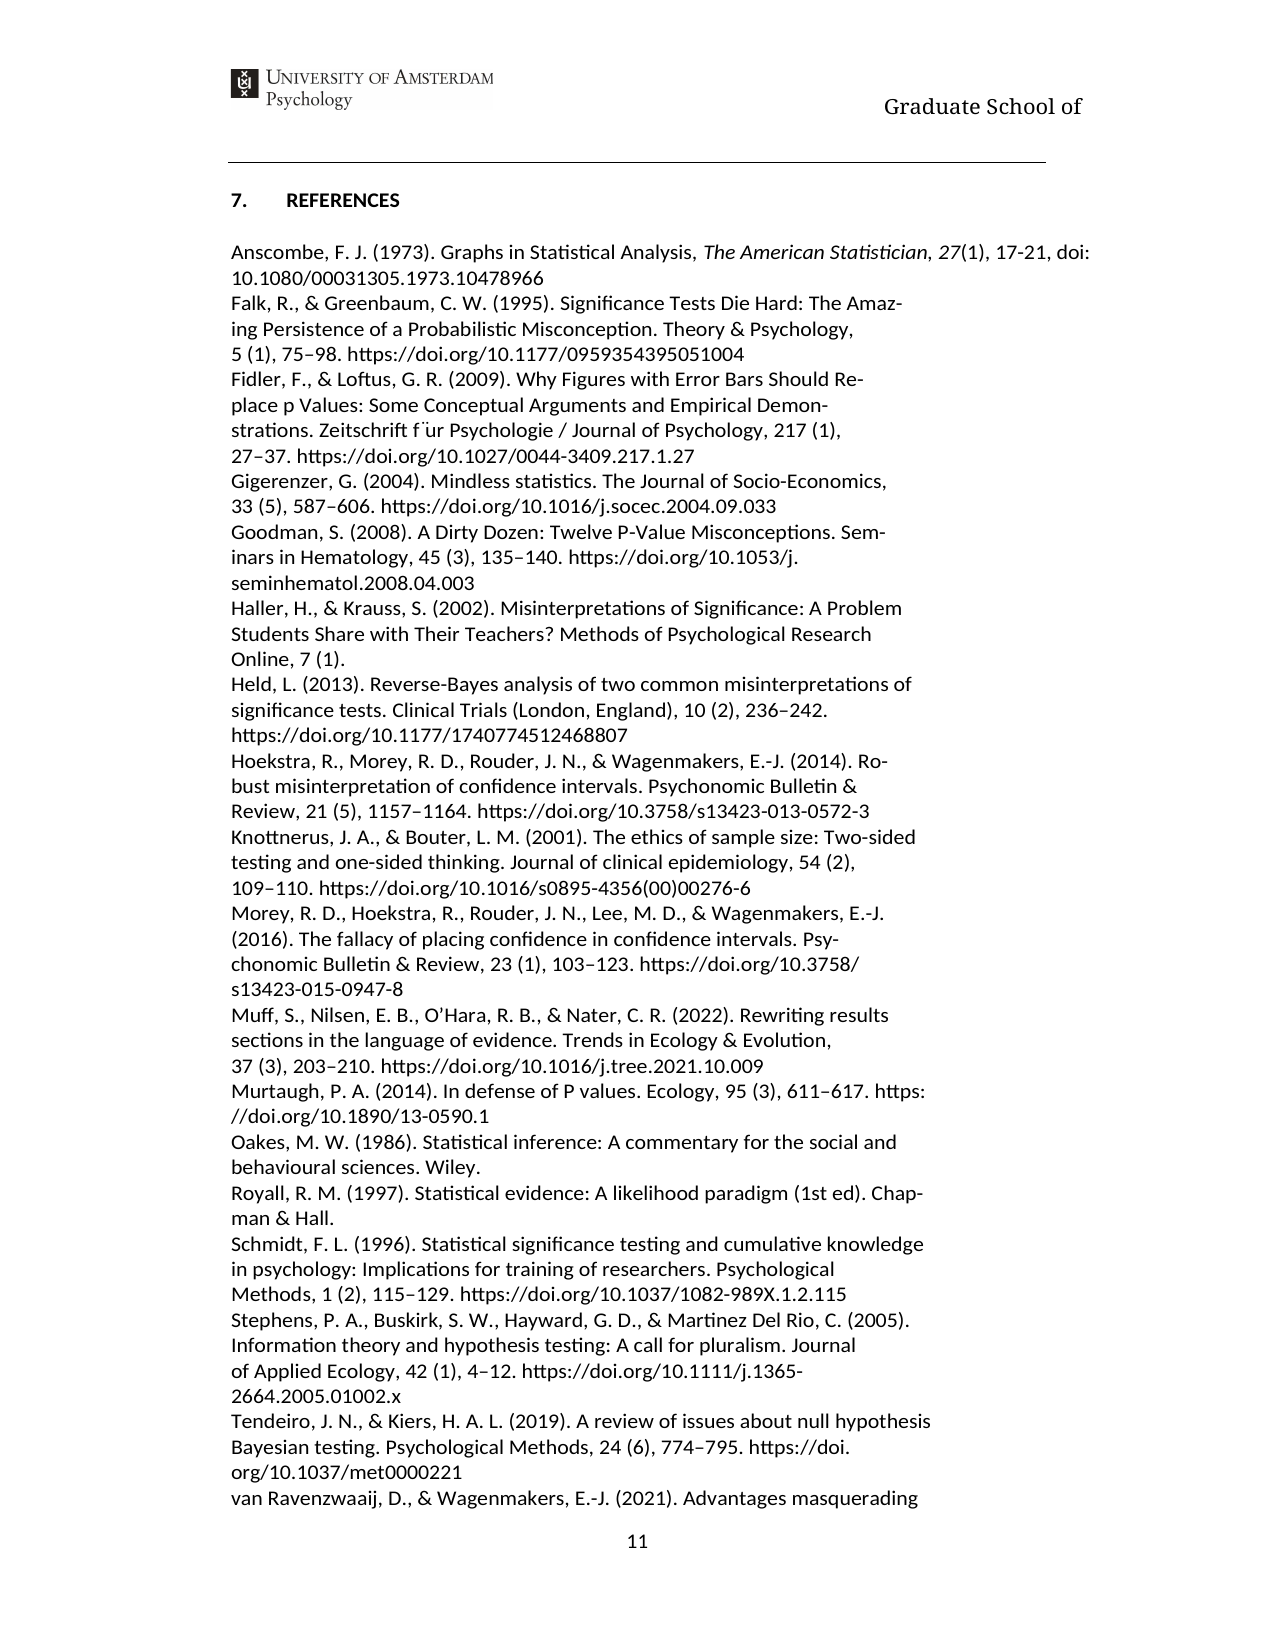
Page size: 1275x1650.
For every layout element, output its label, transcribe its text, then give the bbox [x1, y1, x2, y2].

text Anscombe, F. J. (1973). Graphs in Statistical Analysis, The American Statistician, 27(1), 17-21, doi: 10.1080/00031305.1973.10478966 [231, 239, 1187, 290]
picture [230, 69, 493, 110]
subtitle REFERENCES [231, 187, 1187, 212]
text Tendeiro, J. N., & Kiers, H. A. L. (2019). A review of issues about null hypothesis Bayesian testing. Psychological Methods, 24 (6), 774–795. https://doi. org/10.1037/met0000221 van Ravenzwaaij, D., & Wagenmakers, E.-J. (2021). Advantages masquerading [231, 1409, 1187, 1510]
text Falk, R., & Greenbaum, C. W. (1995). Significance Tests Die Hard: The Amaz- ing Persistence of a Probabilistic Misconception. Theory & Psychology, 5 (1), 75–98. https://doi.org/10.1177/0959354395051004 Fidler, F., & Loftus, G. R. (2009). Why Figures with Error Bars Should Re- place p Values: Some Conceptual Arguments and Empirical Demon- strations. Zeitschrift f ̈ur Psychologie / Journal of Psychology, 217 (1), 27–37. https://doi.org/10.1027/0044-3409.217.1.27 Gigerenzer, G. (2004). Mindless statistics. The Journal of Socio-Economics, 33 (5), 587–606. https://doi.org/10.1016/j.socec.2004.09.033 Goodman, S. (2008). A Dirty Dozen: Twelve P-Value Misconceptions. Sem- inars in Hematology, 45 (3), 135–140. https://doi.org/10.1053/j. seminhematol.2008.04.003 Haller, H., & Krauss, S. (2002). Misinterpretations of Significance: A Problem Students Share with Their Teachers? Methods of Psychological Research Online, 7 (1). Held, L. (2013). Reverse-Bayes analysis of two common misinterpretations of significance tests. Clinical Trials (London, England), 10 (2), 236–242. https://doi.org/10.1177/1740774512468807 Hoekstra, R., Morey, R. D., Rouder, J. N., & Wagenmakers, E.-J. (2014). Ro- bust misinterpretation of confidence intervals. Psychonomic Bulletin & Review, 21 (5), 1157–1164. https://doi.org/10.3758/s13423-013-0572-3 Knottnerus, J. A., & Bouter, L. M. (2001). The ethics of sample size: Two-sided testing and one-sided thinking. Journal of clinical epidemiology, 54 (2), 109–110. https://doi.org/10.1016/s0895-4356(00)00276-6 Morey, R. D., Hoekstra, R., Rouder, J. N., Lee, M. D., & Wagenmakers, E.-J. (2016). The fallacy of placing confidence in confidence intervals. Psy- chonomic Bulletin & Review, 23 (1), 103–123. https://doi.org/10.3758/ s13423-015-0947-8 Muff, S., Nilsen, E. B., O’Hara, R. B., & Nater, C. R. (2022). Rewriting results sections in the language of evidence. Trends in Ecology & Evolution, 37 (3), 203–210. https://doi.org/10.1016/j.tree.2021.10.009 Murtaugh, P. A. (2014). In defense of P values. Ecology, 95 (3), 611–617. https: //doi.org/10.1890/13-0590.1 Oakes, M. W. (1986). Statistical inference: A commentary for the social and behavioural sciences. Wiley. Royall, R. M. (1997). Statistical evidence: A likelihood paradigm (1st ed). Chap- man & Hall. Schmidt, F. L. (1996). Statistical significance testing and cumulative knowledge in psychology: Implications for training of researchers. Psychological Methods, 1 (2), 115–129. https://doi.org/10.1037/1082-989X.1.2.115 Stephens, P. A., Buskirk, S. W., Hayward, G. D., & Martinez Del Rio, C. (2005). Information theory and hypothesis testing: A call for pluralism. Journal of Applied Ecology, 42 (1), 4–12. https://doi.org/10.1111/j.1365- 2664.2005.01002.x [231, 290, 1187, 1409]
